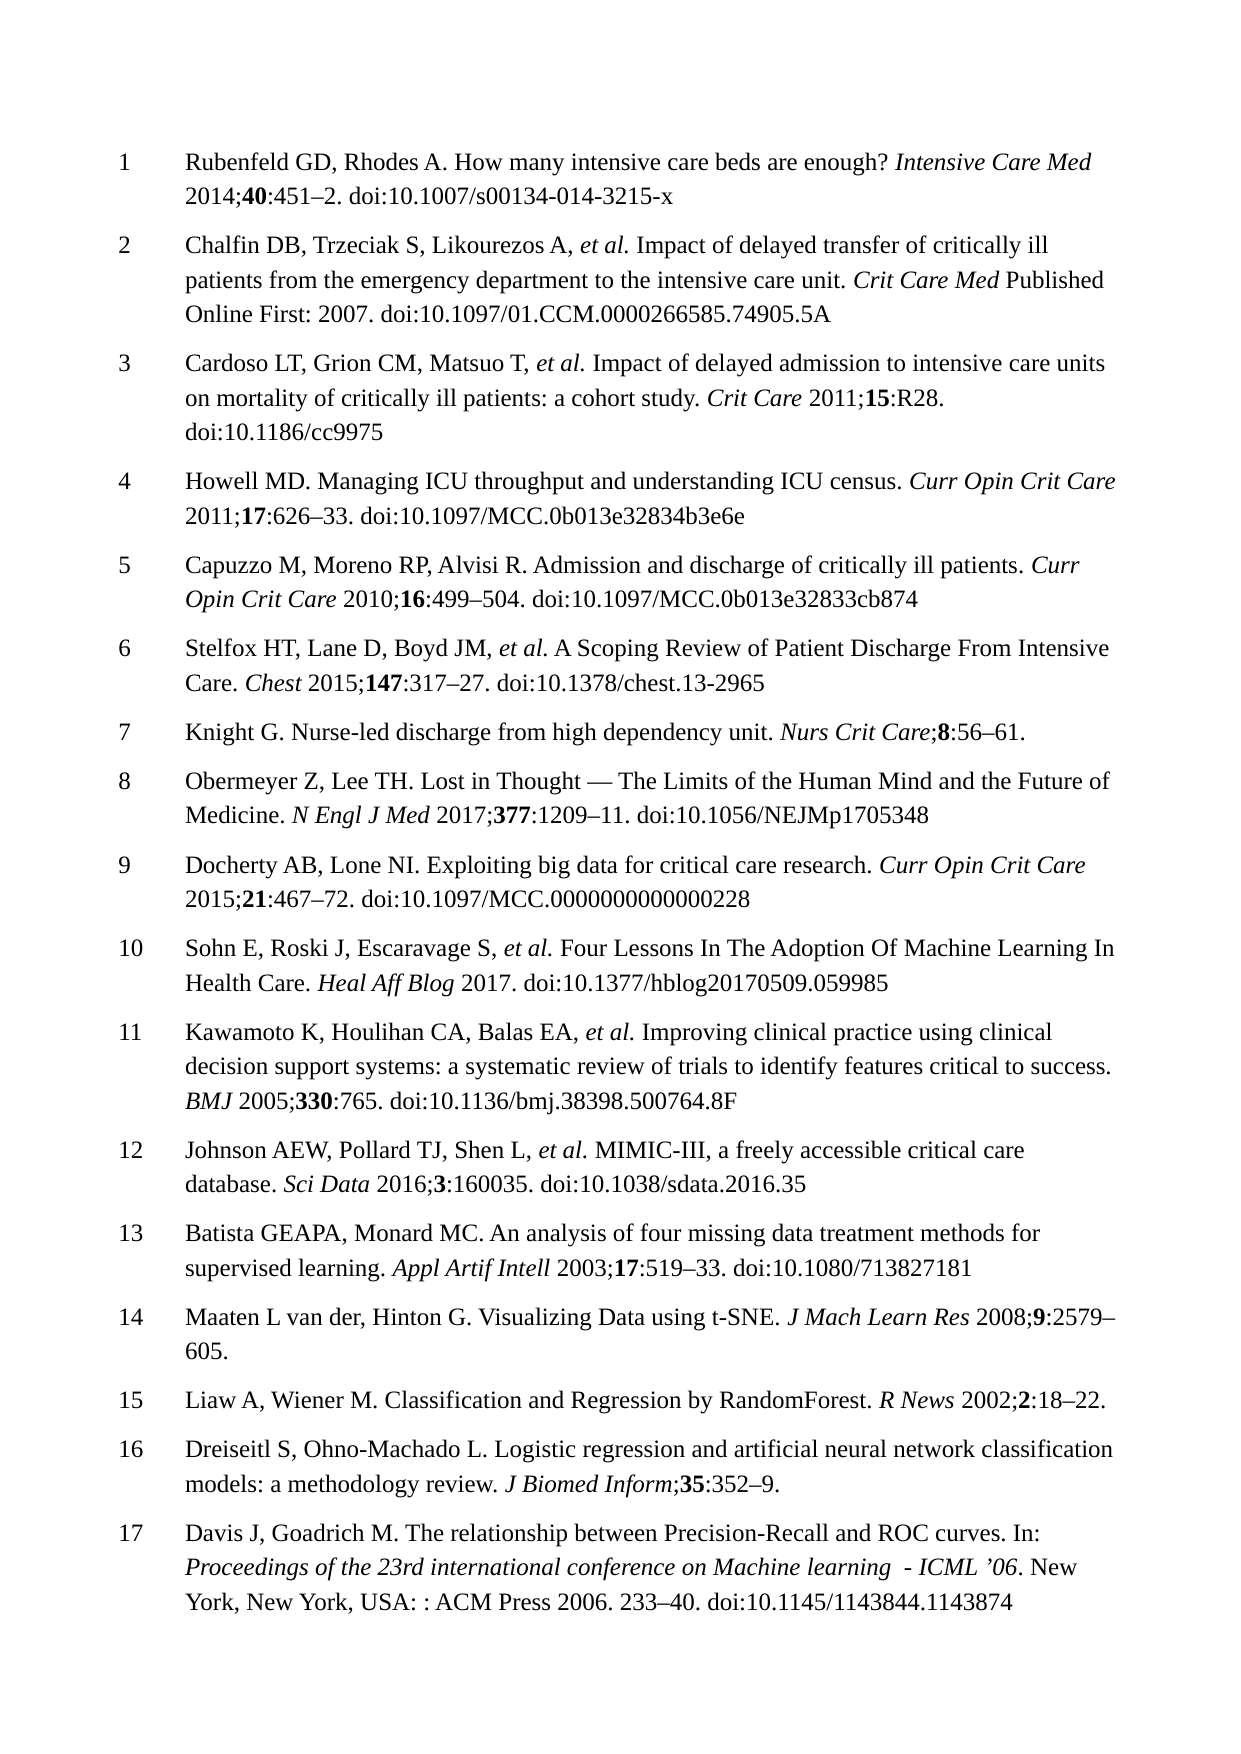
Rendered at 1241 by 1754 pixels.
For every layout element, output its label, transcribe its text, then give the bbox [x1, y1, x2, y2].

text 6 Stelfox HT, Lane D, Boyd JM, et al. A Scoping Review of Patient Discharge From Intensive Care. Chest 2015;147:317–27. doi:10.1378/chest.13-2965 [118, 633, 1122, 697]
text 1 Rubenfeld GD, Rhodes A. How many intensive care beds are enough? Intensive Care Med 2014;40:451–2. doi:10.1007/s00134-014-3215-x [118, 147, 1122, 210]
text 4 Howell MD. Managing ICU throughput and understanding ICU census. Curr Opin Crit Care 2011;17:626–33. doi:10.1097/MCC.0b013e32834b3e6e [118, 466, 1122, 530]
text 12 Johnson AEW, Pollard TJ, Shen L, et al. MIMIC-III, a freely accessible critical care database. Sci Data 2016;3:160035. doi:10.1038/sdata.2016.35 [118, 1135, 1122, 1198]
text 16 Dreiseitl S, Ohno-Machado L. Logistic regression and artificial neural network classification models: a methodology review. J Biomed Inform;35:352–9. [118, 1434, 1122, 1498]
text 10 Sohn E, Roski J, Escaravage S, et al. Four Lessons In The Adoption Of Machine Learning In Health Care. Heal Aff Blog 2017. doi:10.1377/hblog20170509.059985 [118, 933, 1122, 996]
text 3 Cardoso LT, Grion CM, Matsuo T, et al. Impact of delayed admission to intensive care units on mortality of critically ill patients: a cohort study. Crit Care 2011;15:R28. doi:10.1186/cc9975 [118, 348, 1122, 446]
text 17 Davis J, Goadrich M. The relationship between Precision-Recall and ROC curves. In: Proceedings of the 23rd international conference on Machine learning - ICML ’06. New York, New York, USA: : ACM Press 2006. 233–40. doi:10.1145/1143844.1143874 [118, 1518, 1122, 1616]
text 9 Docherty AB, Lone NI. Exploiting big data for critical care research. Curr Opin Crit Care 2015;21:467–72. doi:10.1097/MCC.0000000000000228 [118, 850, 1122, 913]
text 8 Obermeyer Z, Lee TH. Lost in Thought — The Limits of the Human Mind and the Future of Medicine. N Engl J Med 2017;377:1209–11. doi:10.1056/NEJMp1705348 [118, 766, 1122, 829]
text 7 Knight G. Nurse-led discharge from high dependency unit. Nurs Crit Care;8:56–61. [118, 717, 1122, 746]
text 13 Batista GEAPA, Monard MC. An analysis of four missing data treatment methods for supervised learning. Appl Artif Intell 2003;17:519–33. doi:10.1080/713827181 [118, 1218, 1122, 1282]
text 2 Chalfin DB, Trzeciak S, Likourezos A, et al. Impact of delayed transfer of critically ill patients from the emergency department to the intensive care unit. Crit Care Med Published Online First: 2007. doi:10.1097/01.CCM.0000266585.74905.5A [118, 230, 1122, 328]
text 14 Maaten L van der, Hinton G. Visualizing Data using t-SNE. J Mach Learn Res 2008;9:2579–605. [118, 1302, 1122, 1365]
text 5 Capuzzo M, Moreno RP, Alvisi R. Admission and discharge of critically ill patients. Curr Opin Crit Care 2010;16:499–504. doi:10.1097/MCC.0b013e32833cb874 [118, 550, 1122, 613]
text 11 Kawamoto K, Houlihan CA, Balas EA, et al. Improving clinical practice using clinical decision support systems: a systematic review of trials to identify features critical to success. BMJ 2005;330:765. doi:10.1136/bmj.38398.500764.8F [118, 1017, 1122, 1114]
text 15 Liaw A, Wiener M. Classification and Regression by RandomForest. R News 2002;2:18–22. [118, 1385, 1122, 1414]
